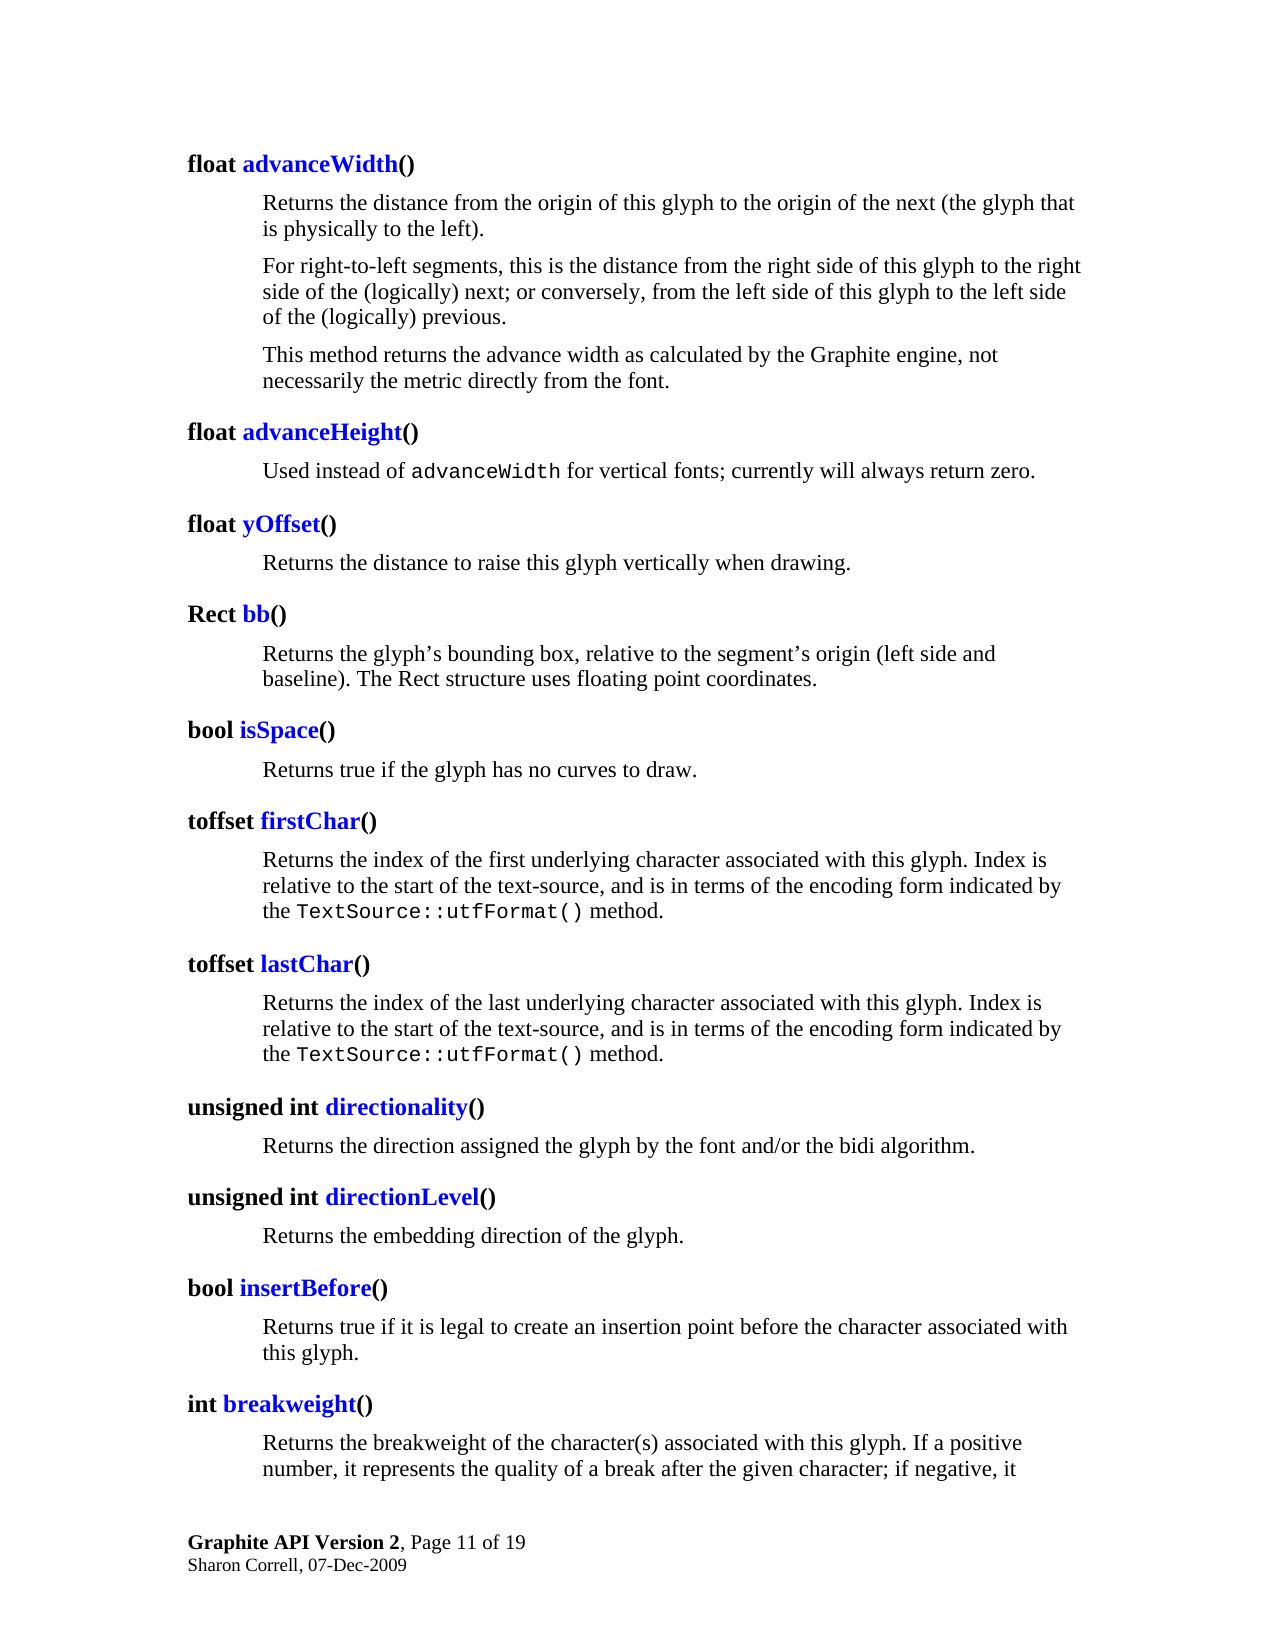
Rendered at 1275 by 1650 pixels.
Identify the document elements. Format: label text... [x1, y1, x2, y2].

text Returns true if the glyph has no curves to draw. [262, 757, 1087, 782]
text Returns the direction assigned the glyph by the font and/or the bidi algorithm. [262, 1133, 1087, 1158]
text Returns the distance to raise this glyph vertically when drawing. [262, 550, 1087, 576]
text Returns the breakweight of the character(s) associated with this glyph. If a positive number, it represents the quality of a break after the given character; if negative, it [262, 1430, 1087, 1481]
text Returns the distance from the origin of this glyph to the origin of the next (the glyph that is physically to the left). [262, 190, 1087, 241]
text Returns the glyph’s bounding box, relative to the segment’s origin (left side and baseline). The Rect structure uses floating point coordinates. [262, 641, 1087, 692]
text int breakweight() [187, 1390, 1087, 1418]
text unsigned int directionality() [187, 1093, 1087, 1120]
text Returns the embedding direction of the glyph. [262, 1223, 1087, 1249]
text toffset lastChar() [187, 950, 1087, 978]
text This method returns the advance width as calculated by the Graphite engine, not necessarily the metric directly from the font. [262, 342, 1087, 393]
text float advanceWidth() [187, 150, 1087, 178]
text float yOffset() [187, 510, 1087, 538]
text bool insertBefore() [187, 1274, 1087, 1302]
text Used instead of advanceWidth for vertical fonts; currently will always return zero. [262, 458, 1087, 485]
text Returns the index of the first underlying character associated with this glyph. Index is relative to the start of the text-source, and is in terms of the encoding form indicated by the TextSource::utfFormat() method. [262, 847, 1087, 925]
text Returns the index of the last underlying character associated with this glyph. Index is relative to the start of the text-source, and is in terms of the encoding form indicated by the TextSource::utfFormat() method. [262, 990, 1087, 1068]
text float advanceHeight() [187, 418, 1087, 446]
text Returns true if it is legal to create an insertion point before the character associated with this glyph. [262, 1314, 1087, 1365]
text toffset firstChar() [187, 807, 1087, 835]
text For right-to-left segments, this is the distance from the right side of this glyph to the right side of the (logically) next; or conversely, from the left side of this glyph to the left side of the (logically) previous. [262, 253, 1087, 330]
text Rect bb() [187, 601, 1087, 628]
text unsigned int directionLevel() [187, 1183, 1087, 1211]
text bool isSpace() [187, 717, 1087, 744]
